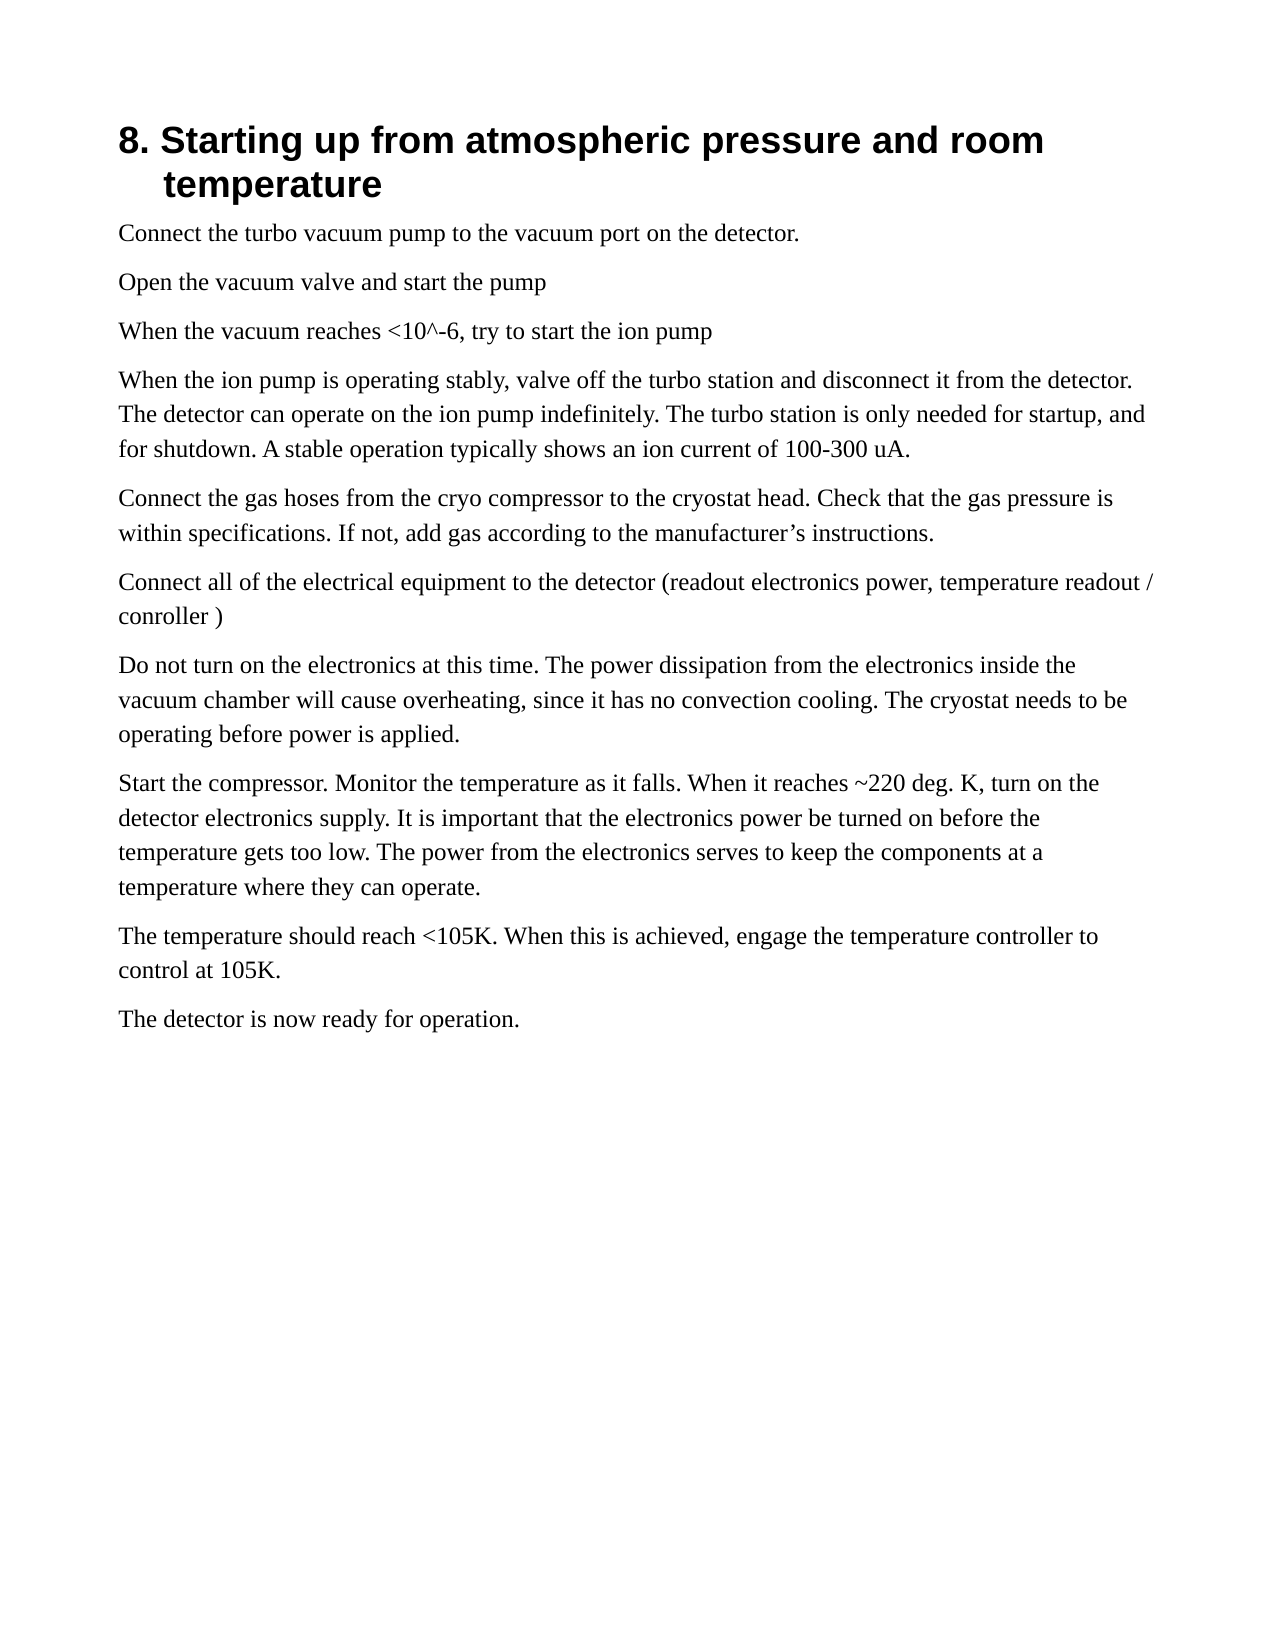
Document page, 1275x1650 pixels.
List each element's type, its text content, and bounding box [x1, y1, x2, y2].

text Open the vacuum valve and start the pump [118, 267, 1157, 296]
text When the ion pump is operating stably, valve off the turbo station and disconnect it from the detector. The detector can operate on the ion pump indefinitely. The turbo station is only needed for startup, and for shutdown. A stable operation typically shows an ion current of 100-300 uA. [118, 365, 1157, 463]
text Connect the gas hoses from the cryo compressor to the cryostat head. Check that the gas pressure is within specifications. If not, add gas according to the manufacturer’s instructions. [118, 483, 1157, 546]
text Start the compressor. Monitor the temperature as it falls. When it reaches ~220 deg. K, turn on the detector electronics supply. It is important that the electronics power be turned on before the temperature gets too low. The power from the electronics serves to keep the components at a temperature where they can operate. [118, 768, 1157, 900]
subtitle 8. Starting up from atmospheric pressure and room temperature [118, 118, 1157, 205]
text When the vacuum reaches <10^-6, try to start the ion pump [118, 316, 1157, 345]
text The temperature should reach <105K. When this is achieved, engage the temperature controller to control at 105K. [118, 921, 1157, 984]
text The detector is now ready for operation. [118, 1004, 1157, 1033]
text Connect all of the electrical equipment to the detector (readout electronics power, temperature readout / conroller ) [118, 567, 1157, 630]
text Connect the turbo vacuum pump to the vacuum port on the detector. [118, 218, 1157, 247]
text Do not turn on the electronics at this time. The power dissipation from the electronics inside the vacuum chamber will cause overheating, since it has no convection cooling. The cryostat needs to be operating before power is applied. [118, 650, 1157, 748]
